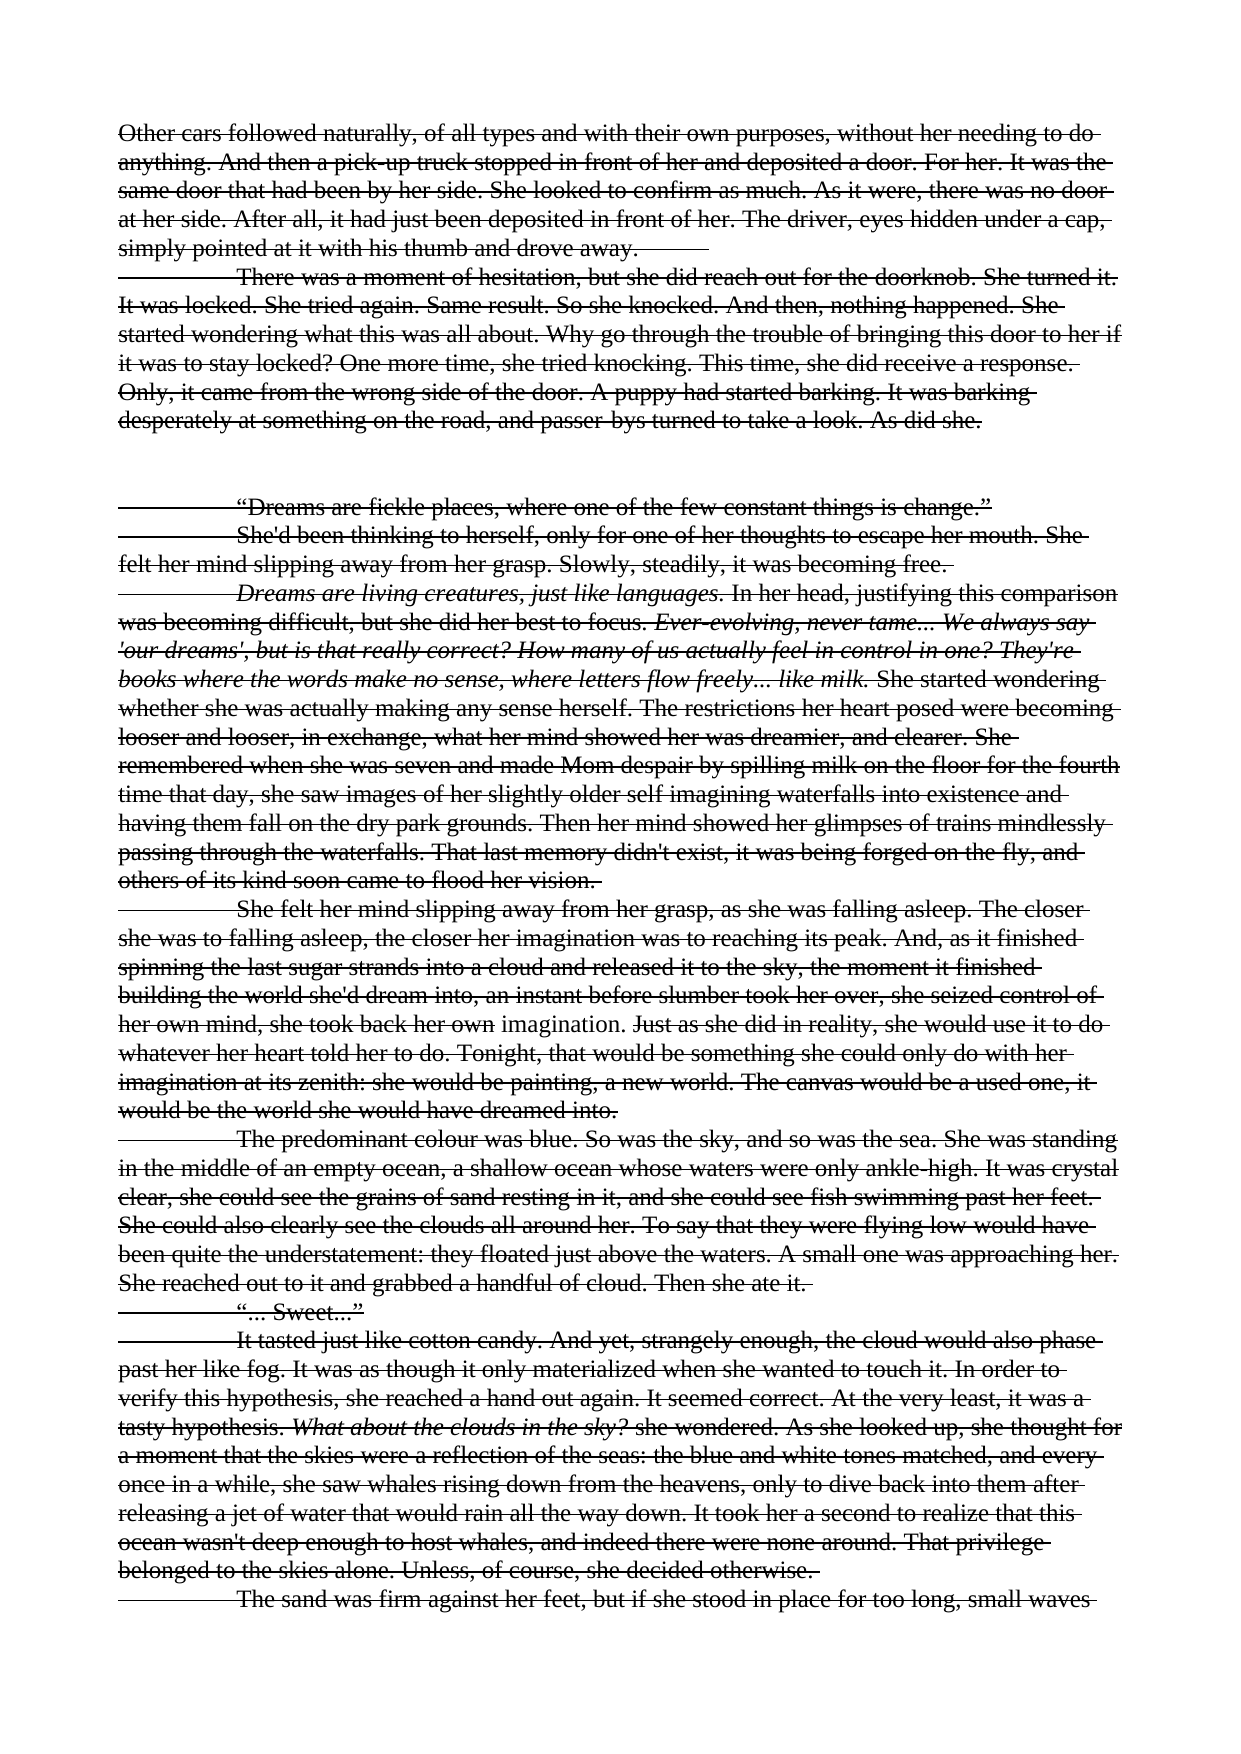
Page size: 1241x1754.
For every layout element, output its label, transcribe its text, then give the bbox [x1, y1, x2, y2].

text The sand was firm against her feet, but if she stood in place for too long, small waves [118, 1584, 1122, 1613]
text Other cars followed naturally, of all types and with their own purposes, without her needing to do anything. And then a pick-up truck stopped in front of her and deposited a door. For her. It was the same door that had been by her side. She looked to confirm as much. As it were, there was no door at her side. After all, it had just been deposited in front of her. The driver, eyes hidden under a cap, simply pointed at it with his thumb and drove away. [118, 118, 1122, 262]
text “Dreams are fickle places, where one of the few constant things is change.” [118, 492, 1122, 521]
text The predominant colour was blue. So was the sky, and so was the sea. She was standing in the middle of an empty ocean, a shallow ocean whose waters were only ankle-high. It was crystal clear, she could see the grains of sand resting in it, and she could see fish swimming past her feet. She could also clearly see the clouds all around her. To say that they were flying low would have been quite the understatement: they floated just above the waters. A small one was approaching her. She reached out to it and grabbed a handful of cloud. Then she ate it. [118, 1124, 1122, 1297]
text “... Sweet...” [118, 1297, 1122, 1326]
text She'd been thinking to herself, only for one of her thoughts to escape her mouth. She felt her mind slipping away from her grasp. Slowly, steadily, it was becoming free. [118, 521, 1122, 578]
text She felt her mind slipping away from her grasp, as she was falling asleep. The closer she was to falling asleep, the closer her imagination was to reaching its peak. And, as it finished spinning the last sugar strands into a cloud and released it to the sky, the moment it finished building the world she'd dream into, an instant before slumber took her over, she seized control of her own mind, she took back her own imagination. Just as she did in reality, she would use it to do whatever her heart told her to do. Tonight, that would be something she could only do with her imagination at its zenith: she would be painting, a new world. The canvas would be a used one, it would be the world she would have dreamed into. [118, 894, 1122, 1124]
text There was a moment of hesitation, but she did reach out for the doorknob. She turned it. It was locked. She tried again. Same result. So she knocked. And then, nothing happened. She started wondering what this was all about. Why go through the trouble of bringing this door to her if it was to stay locked? One more time, she tried knocking. This time, she did receive a response. Only, it came from the wrong side of the door. A puppy had started barking. It was barking desperately at something on the road, and passer-bys turned to take a look. As did she. [118, 336, 1122, 434]
text It tasted just like cotton candy. And yet, strangely enough, the cloud would also phase past her like fog. It was as though it only materialized when she wanted to touch it. In order to verify this hypothesis, she reached a hand out again. It seemed correct. At the very least, it was a tasty hypothesis. What about the clouds in the sky? she wondered. As she looked up, she thought for a moment that the skies were a reflection of the seas: the blue and white tones matched, and every once in a while, she saw whales rising down from the heavens, only to dive back into them after releasing a jet of water that would rain all the way down. It took her a second to realize that this ocean wasn't deep enough to host whales, and indeed there were none around. That privilege belonged to the skies alone. Unless, of course, she decided otherwise. [118, 1429, 1122, 1584]
text It tasted just like cotton candy. And yet, strangely enough, the cloud would also phase past her like fog. It was as though it only materialized when she wanted to touch it. In order to verify this hypothesis, she reached a hand out again. It seemed correct. At the very least, it was a tasty hypothesis. What about the clouds in the sky? she wondered. As she looked up, she thought for a moment that the skies were a reflection of the seas: the blue and white tones matched, and every once in a while, she saw whales rising down from the heavens, only to dive back into them after releasing a jet of water that would rain all the way down. It took her a second to realize that this ocean wasn't deep enough to host whales, and indeed there were none around. That privilege belonged to the skies alone. Unless, of course, she decided otherwise. [118, 1326, 1122, 1427]
text Dreams are living creatures, just like languages. In her head, justifying this comparison was becoming difficult, but she did her best to focus. Ever-evolving, never tame... We always say 'our dreams', but is that really correct? How many of us actually feel in control in one? They're books where the words make no sense, where letters flow freely... like milk. She started wondering whether she was actually making any sense herself. The restrictions her heart posed were becoming looser and looser, in exchange, what her mind showed her was dreamier, and clearer. She remembered when she was seven and made Mom despair by spilling milk on the floor for the fourth time that day, she saw images of her slightly older self imagining waterfalls into existence and having them fall on the dry park grounds. Then her mind showed her glimpses of trains mindlessly passing through the waterfalls. That last memory didn't exist, it was being forged on the fly, and others of its kind soon came to flood her vision. [118, 578, 1122, 894]
text There was a moment of hesitation, but she did reach out for the doorknob. She turned it. It was locked. She tried again. Same result. So she knocked. And then, nothing happened. She started wondering what this was all about. Why go through the trouble of bringing this door to her if it was to stay locked? One more time, she tried knocking. This time, she did receive a response. Only, it came from the wrong side of the door. A puppy had started barking. It was barking desperately at something on the road, and passer-bys turned to take a look. As did she. [118, 262, 1122, 335]
